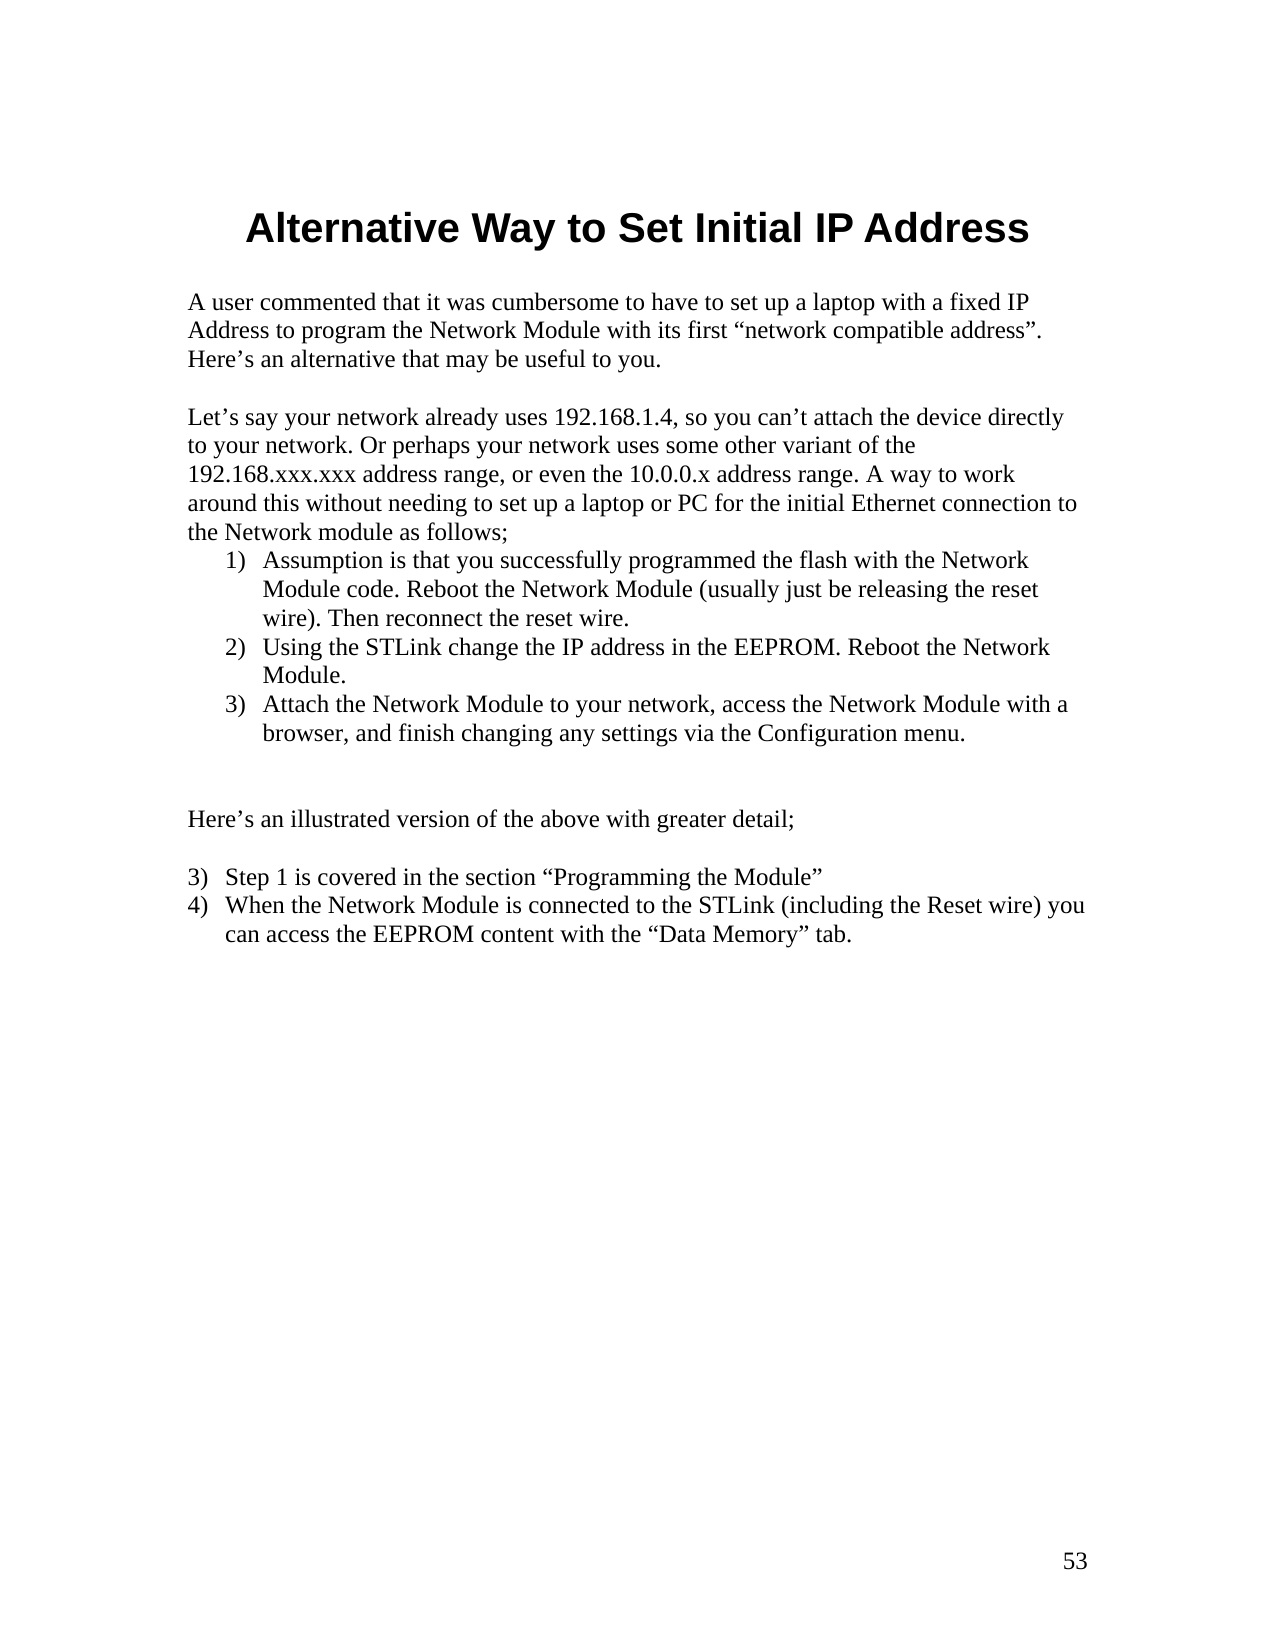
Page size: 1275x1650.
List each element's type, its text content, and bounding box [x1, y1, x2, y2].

list Assumption is that you successfully programmed the flash with the Network Module code. Reboot the Network Module (usually just be releasing the reset wire). Then reconnect the reset wire. [225, 545, 1087, 632]
list When the Network Module is connected to the STLink (including the Reset wire) you can access the EEPROM content with the “Data Memory” tab. [187, 890, 1087, 948]
text Let’s say your network already uses 192.168.1.4, so you can’t attach the device directly to your network. Or perhaps your network uses some other variant of the 192.168.xxx.xxx address range, or even the 10.0.0.x address range. A way to work around this without needing to set up a laptop or PC for the initial Ethernet connection to the Network module as follows; [187, 402, 1087, 545]
text A user commented that it was cumbersome to have to set up a laptop with a fixed IP Address to program the Network Module with its first “network compatible address”. Here’s an alternative that may be useful to you. [187, 287, 1087, 373]
list Using the STLink change the IP address in the EEPROM. Reboot the Network Module. [225, 632, 1087, 689]
text Here’s an illustrated version of the above with greater detail; [187, 804, 1087, 833]
subtitle Alternative Way to Set Initial IP Address [187, 204, 1087, 252]
list Attach the Network Module to your network, access the Network Module with a browser, and finish changing any settings via the Configuration menu. [225, 689, 1087, 747]
list Step 1 is covered in the section “Programming the Module” [187, 862, 1087, 890]
